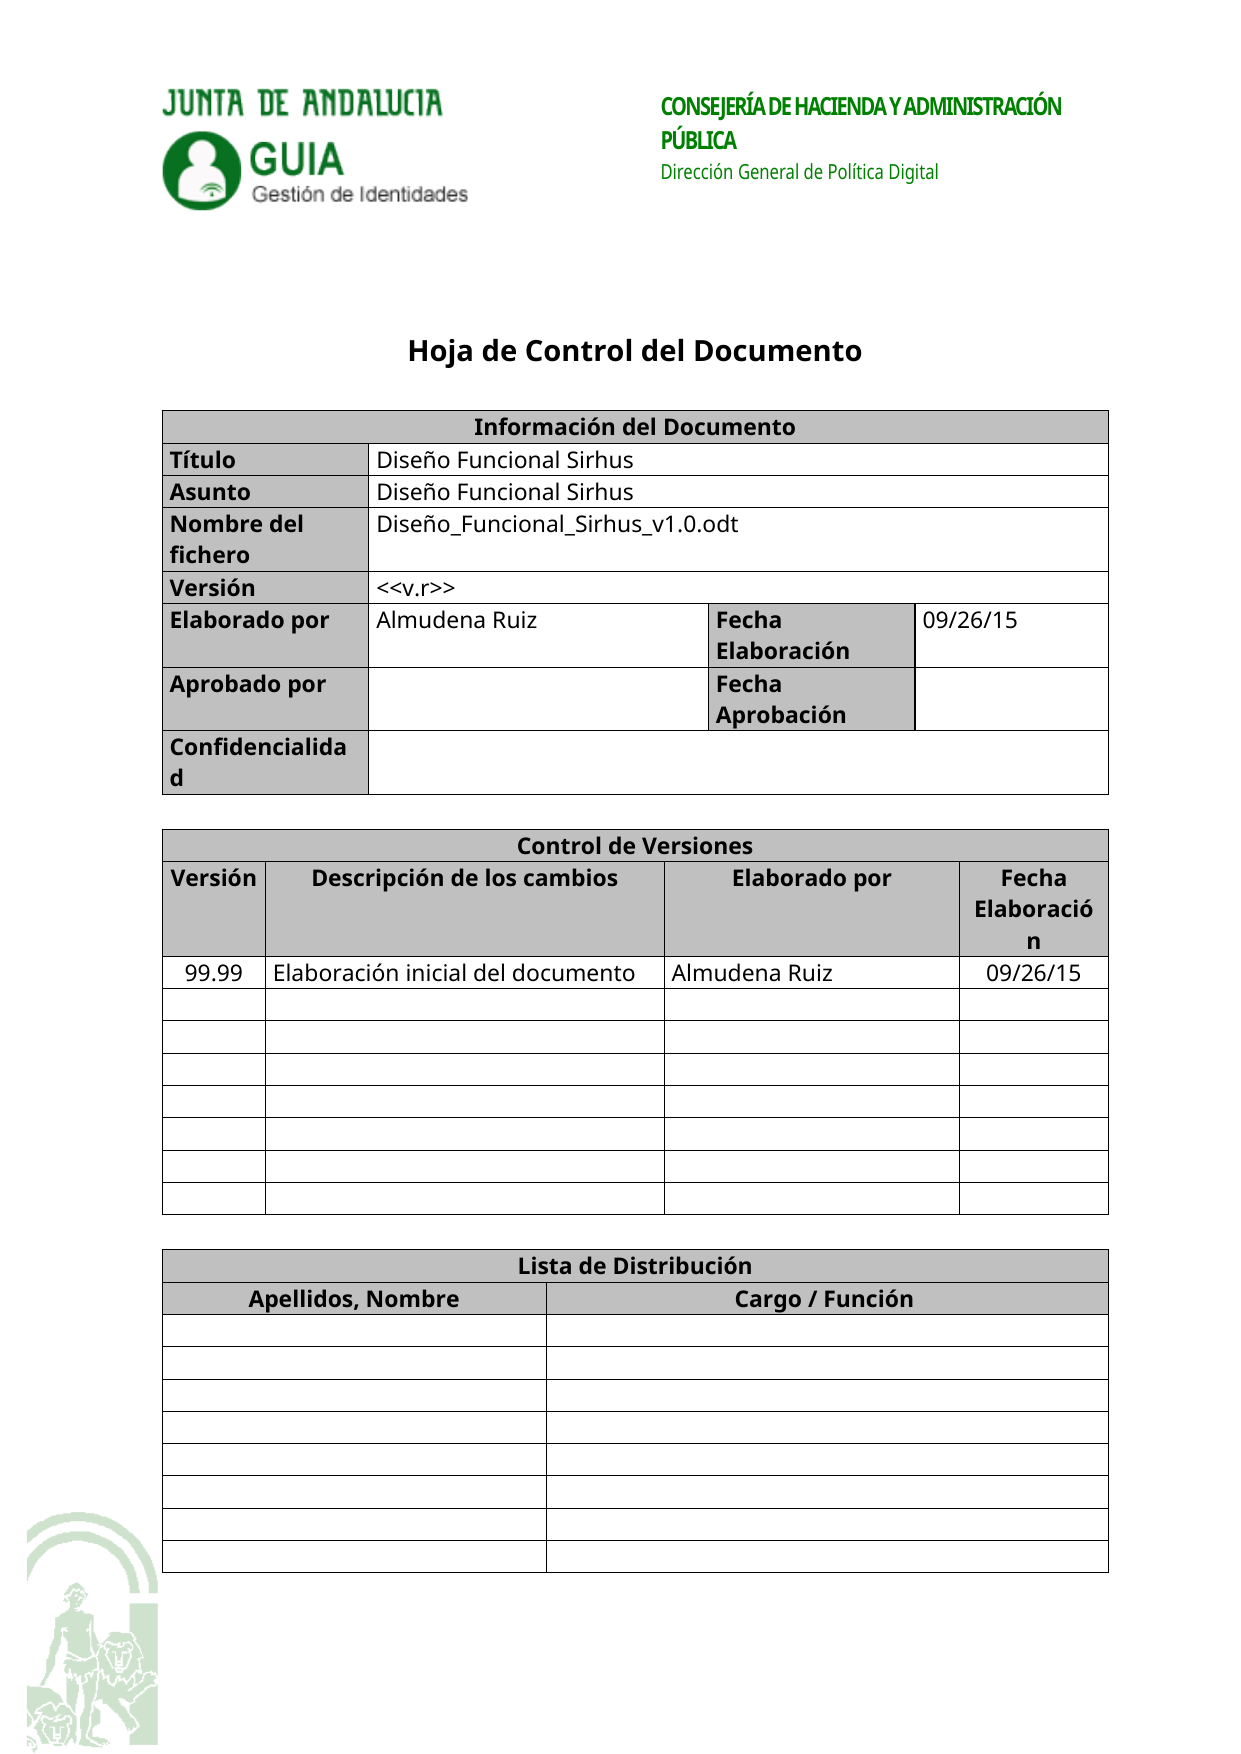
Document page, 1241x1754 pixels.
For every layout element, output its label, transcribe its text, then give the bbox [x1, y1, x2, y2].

table_cell [266, 1151, 664, 1182]
table_cell Nombre del fichero [163, 508, 368, 571]
table_cell Asunto [163, 476, 368, 507]
table_cell Título [163, 444, 368, 475]
table_cell 26/09/15 [916, 604, 1108, 667]
picture [26, 1511, 159, 1753]
table_cell [163, 1412, 546, 1443]
table_cell [163, 989, 265, 1020]
table_cell Cargo / Función [547, 1283, 1108, 1314]
table_cell [266, 1118, 664, 1149]
table_cell <<v.r>> [369, 572, 1108, 603]
table_cell [547, 1509, 1108, 1540]
table_header Control de Versiones [163, 830, 1108, 861]
table_cell [547, 1444, 1108, 1475]
table_cell [163, 1347, 546, 1378]
table_cell [916, 668, 1108, 730]
table_cell [547, 1541, 1108, 1572]
table_cell Versión [163, 572, 368, 603]
table_cell [163, 1021, 265, 1053]
table_cell [163, 1118, 265, 1149]
table_cell [163, 1541, 546, 1572]
table_cell [547, 1412, 1108, 1443]
table_cell [960, 989, 1108, 1020]
table_cell [266, 1054, 664, 1085]
table_cell [960, 1118, 1108, 1149]
table_cell [960, 1183, 1108, 1214]
table_cell [266, 989, 664, 1020]
table_cell Fecha Aprobación [709, 668, 914, 730]
table_cell [665, 1183, 959, 1214]
table_cell Elaboración inicial del documento [266, 957, 664, 988]
table_cell [369, 731, 1108, 794]
table_cell Elaborado por [163, 604, 368, 667]
table_cell [163, 1315, 546, 1346]
table_cell [163, 1380, 546, 1411]
table_cell [163, 1509, 546, 1540]
table_cell Almudena Ruiz [665, 957, 959, 988]
table_cell [163, 1444, 546, 1475]
table_cell [547, 1347, 1108, 1378]
table_cell [665, 989, 959, 1020]
table_cell Diseño Funcional Sirhus [369, 444, 1108, 475]
table_cell [960, 1021, 1108, 1053]
table_cell Aprobado por [163, 668, 368, 730]
table_cell Apellidos, Nombre [163, 1283, 546, 1314]
table_cell [266, 1183, 664, 1214]
table_cell [960, 1086, 1108, 1117]
table_cell [266, 1021, 664, 1053]
table_cell [665, 1021, 959, 1053]
table_cell [547, 1380, 1108, 1411]
picture [147, 82, 498, 225]
table_cell 26/09/15 [960, 957, 1108, 988]
table_cell [163, 1054, 265, 1085]
table_cell Descripción de los cambios [266, 862, 664, 956]
table_cell [163, 1183, 265, 1214]
table_cell [665, 1118, 959, 1149]
table_cell Fecha Elaboración [960, 862, 1108, 956]
table_header Lista de Distribución [163, 1250, 1108, 1282]
table_cell [665, 1151, 959, 1182]
table_cell [369, 668, 708, 730]
table_cell Fecha Elaboración [709, 604, 914, 667]
table_cell [163, 1086, 265, 1117]
table_cell Confidencialidad [163, 731, 368, 794]
title Hoja de Control del Documento [148, 330, 1122, 370]
table_cell [960, 1054, 1108, 1085]
table_cell Diseño Funcional Sirhus [369, 476, 1108, 507]
table_header Información del Documento [163, 411, 1108, 443]
table_cell Diseño_Funcional_Sirhus_v1.0.odt [369, 508, 1108, 571]
table_cell [266, 1086, 664, 1117]
table_cell [960, 1151, 1108, 1182]
table_cell [547, 1476, 1108, 1508]
table_cell Versión [163, 862, 265, 956]
table_cell Elaborado por [665, 862, 959, 956]
table_cell Almudena Ruiz [369, 604, 708, 667]
table_cell [547, 1315, 1108, 1346]
table_cell [665, 1054, 959, 1085]
table_cell [163, 1476, 546, 1508]
table_cell 99.99 [163, 957, 265, 988]
table_cell [665, 1086, 959, 1117]
table_cell [163, 1151, 265, 1182]
